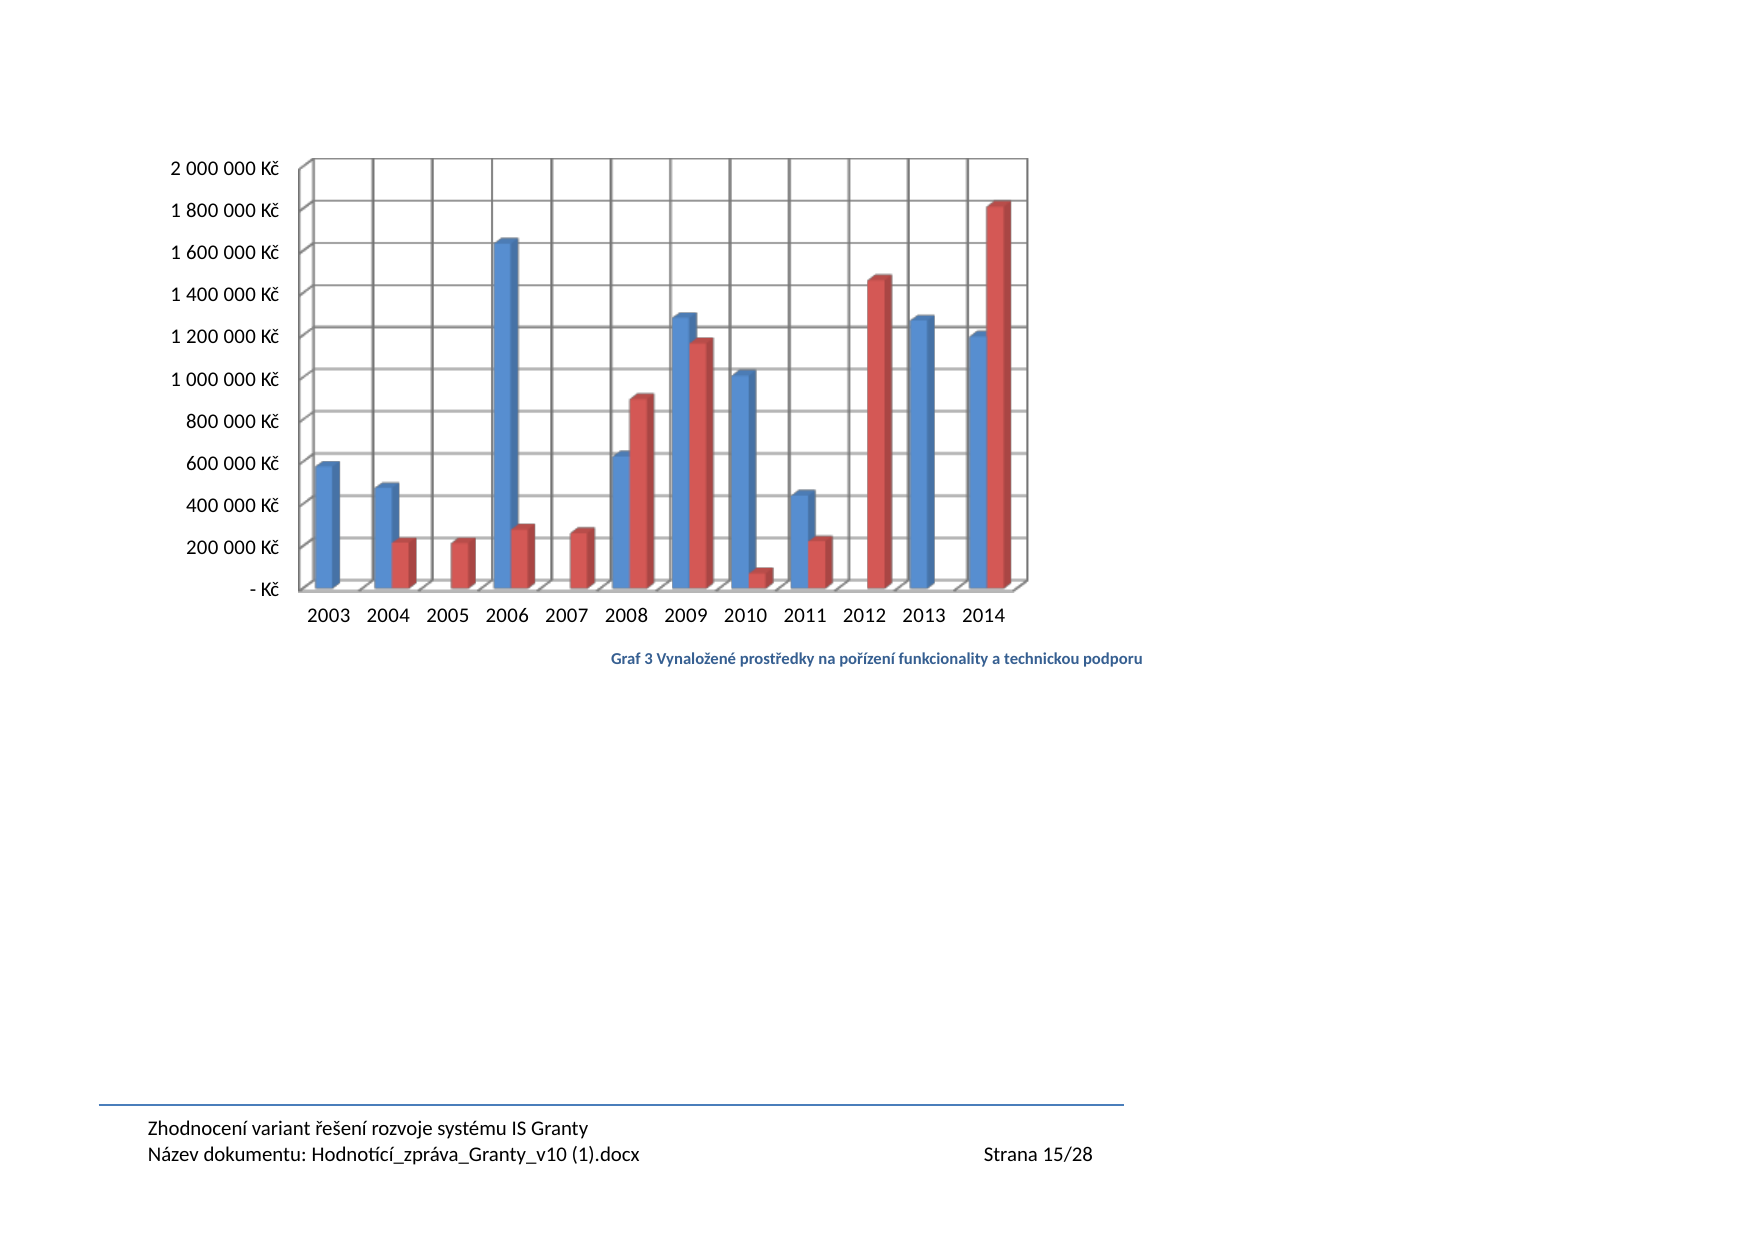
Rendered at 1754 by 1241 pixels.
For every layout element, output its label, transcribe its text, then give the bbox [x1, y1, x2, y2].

text Graf 3 Vynaložené prostředky na pořízení funkcionality a technickou podporu [148, 648, 1606, 668]
